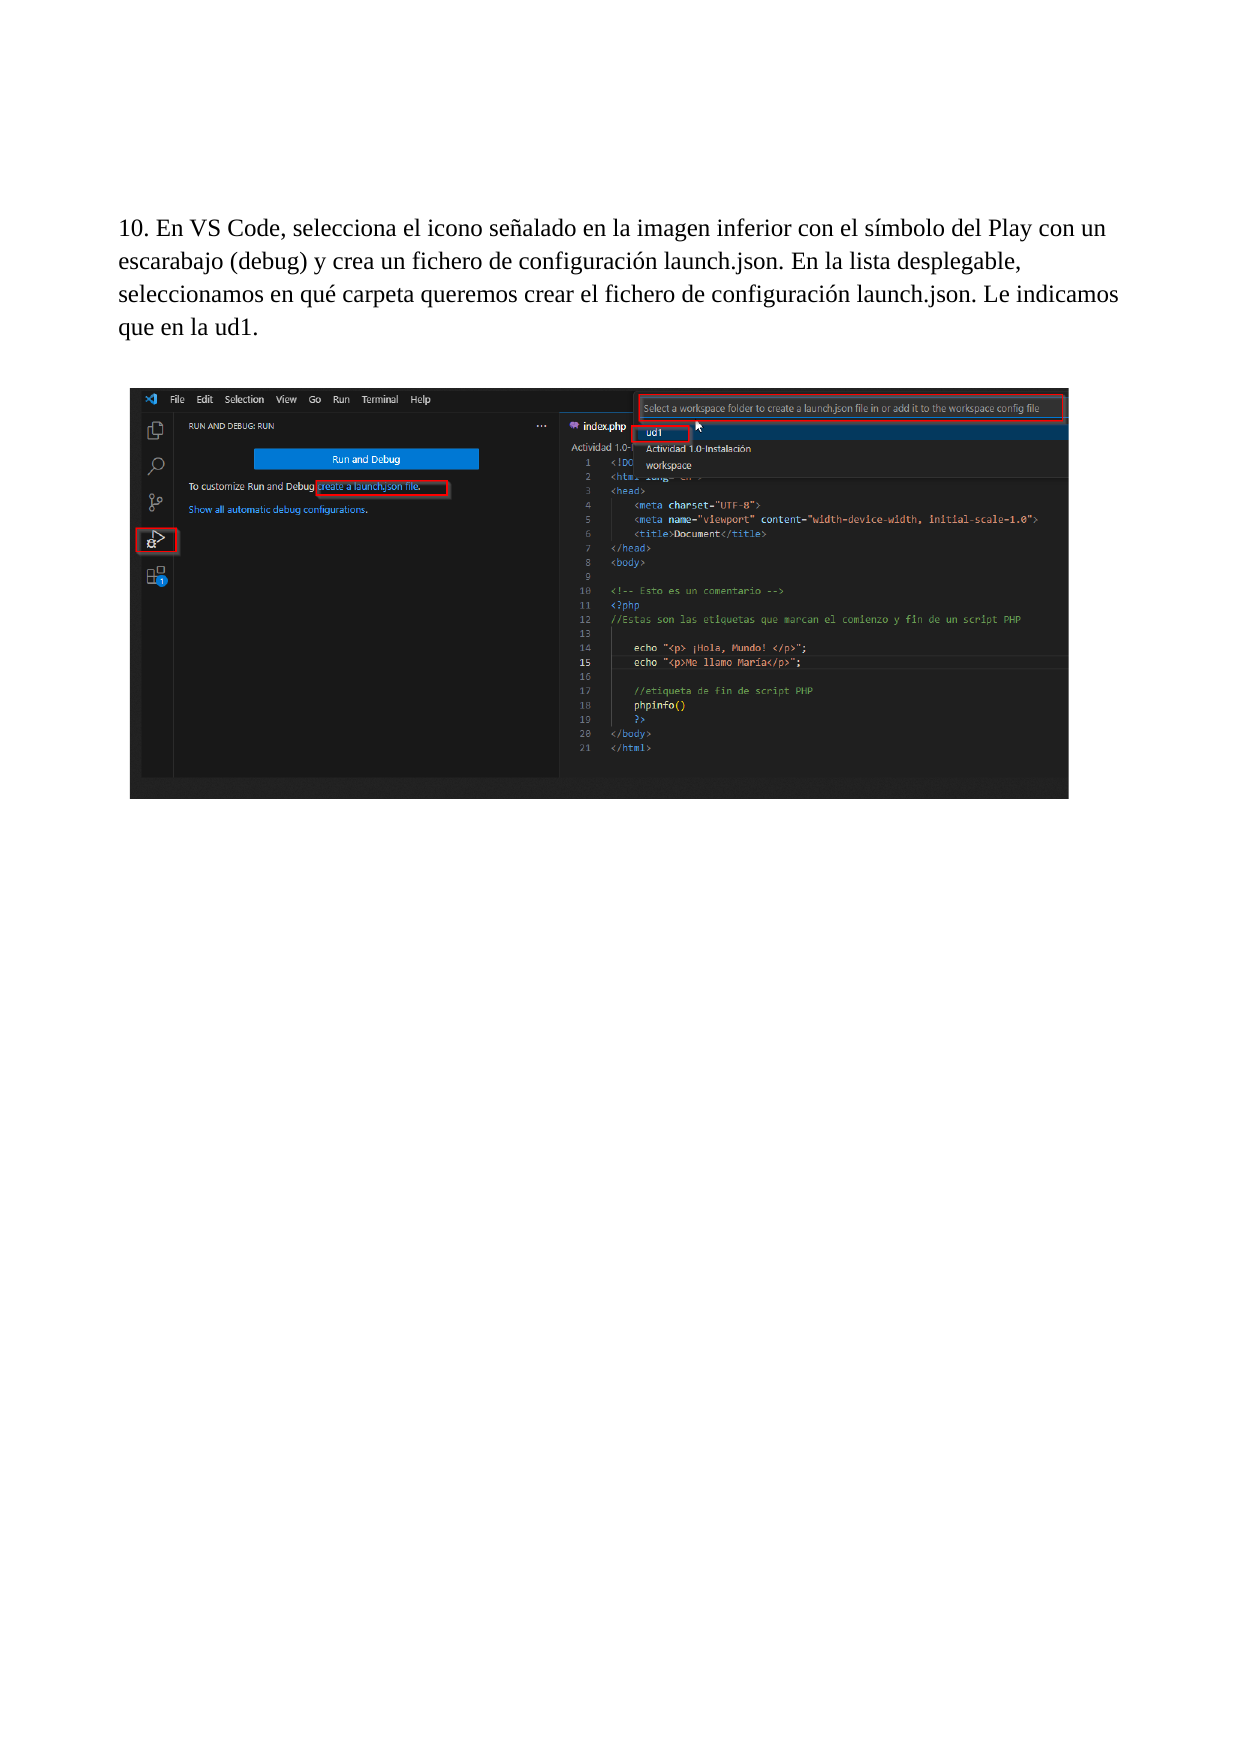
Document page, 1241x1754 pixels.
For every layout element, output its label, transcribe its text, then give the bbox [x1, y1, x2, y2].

picture [129, 388, 1069, 799]
text 10. En VS Code, selecciona el icono señalado en la imagen inferior con el símbolo del Play con un escarabajo (debug) y crea un fichero de configuración launch.json. En la lista desplegable, seleccionamos en qué carpeta queremos crear el fichero de configuración launch.json. Le indicamos que en la ud1. [118, 213, 1122, 341]
